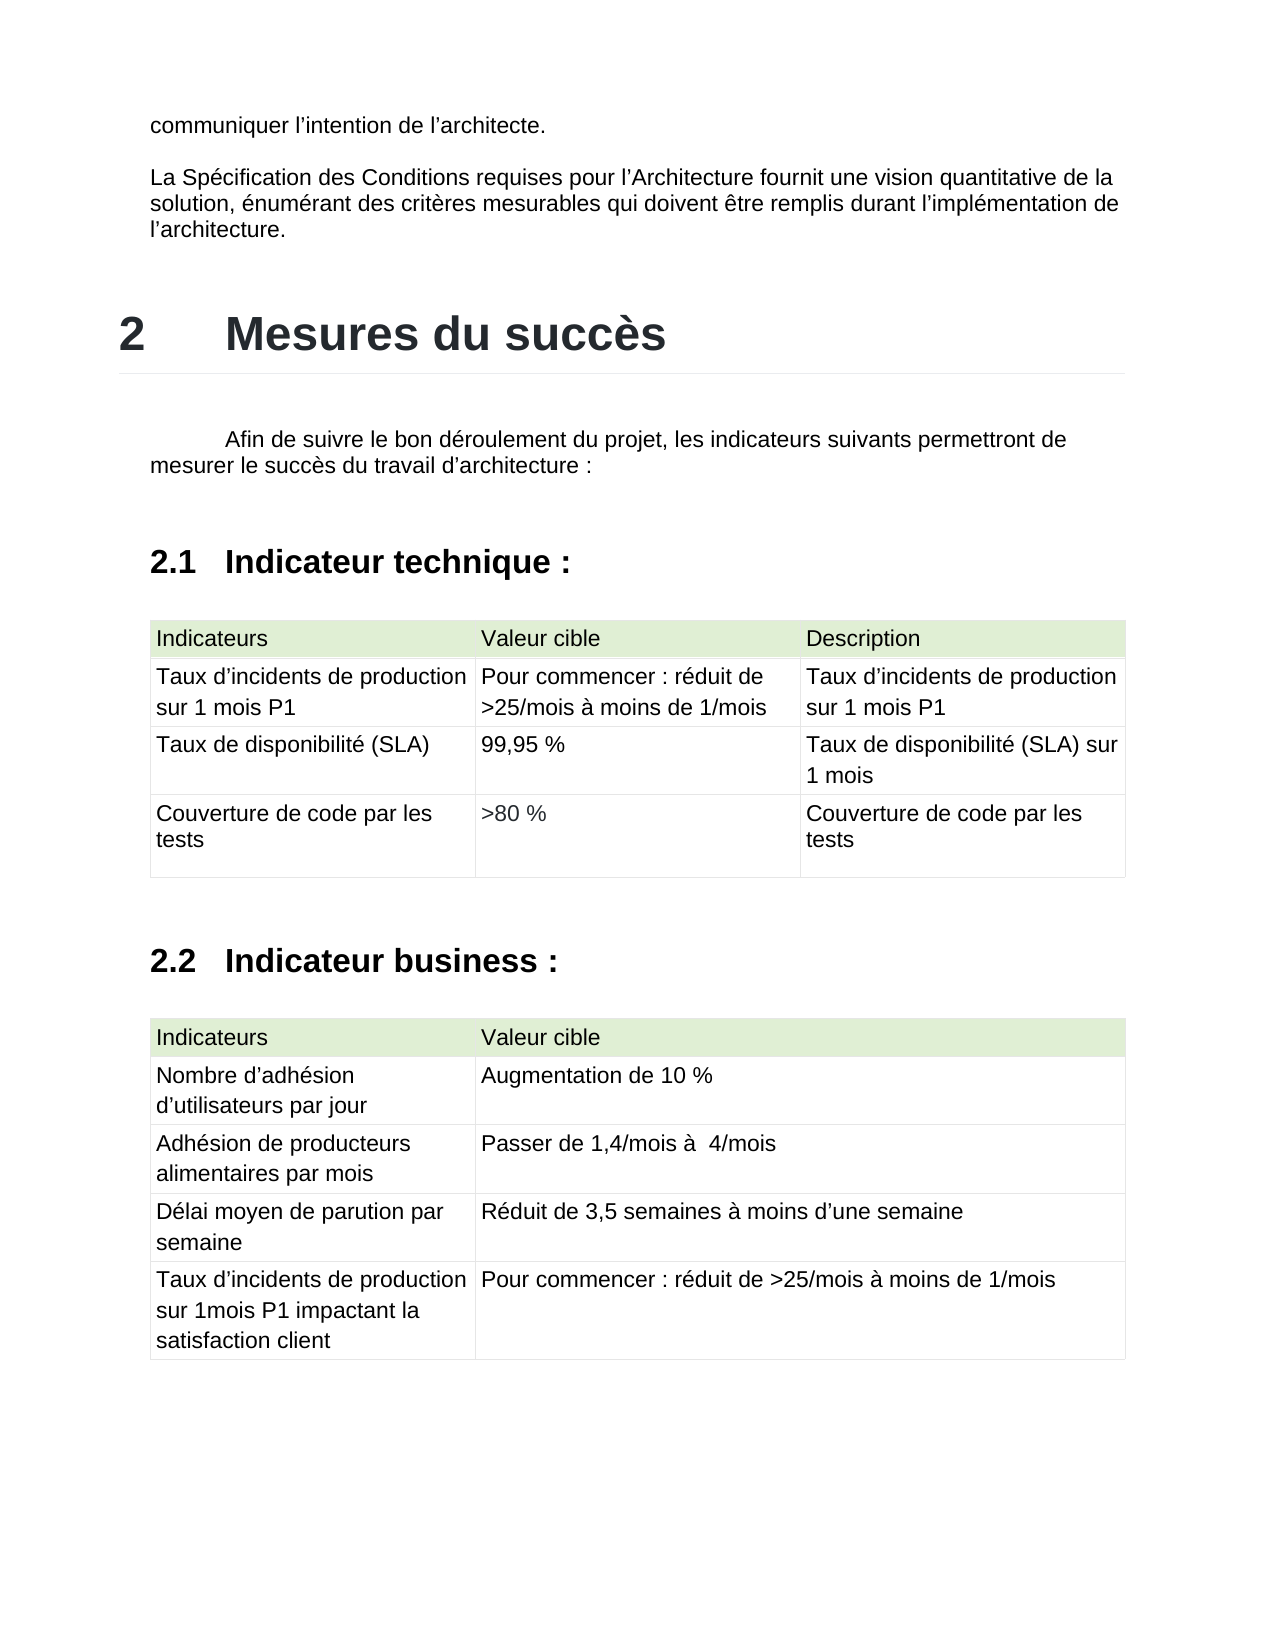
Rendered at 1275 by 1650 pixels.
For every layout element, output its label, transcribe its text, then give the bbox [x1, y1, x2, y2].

table_cell Réduit de 3,5 semaines à moins d’une semaine [476, 1194, 1125, 1261]
table_cell Taux d’incidents de production sur 1mois P1 impactant la satisfaction client [151, 1262, 475, 1359]
table_cell Couverture de code par les tests [801, 795, 1125, 877]
subtitle Indicateur business : [150, 941, 1125, 979]
table_header Valeur cible [476, 1019, 1125, 1056]
table_cell >80 % [476, 795, 800, 877]
text communiquer l’intention de l’architecte. [150, 112, 1125, 138]
table_header Indicateurs [151, 621, 475, 657]
text Afin de suivre le bon déroulement du projet, les indicateurs suivants permettront de mesurer le succès du travail d’architecture : [150, 426, 1125, 478]
table_cell Taux de disponibilité (SLA) [151, 727, 475, 794]
table_cell Pour commencer : réduit de >25/mois à moins de 1/mois [476, 1262, 1125, 1359]
table_cell Délai moyen de parution par semaine [151, 1194, 475, 1261]
table_cell 99,95 % [476, 727, 800, 794]
table_header Valeur cible [476, 621, 800, 657]
subtitle Mesures du succès [119, 305, 1125, 373]
table_header Description [801, 621, 1125, 657]
table_cell Taux d’incidents de production sur 1 mois P1 [801, 659, 1125, 726]
subtitle Indicateur technique : [150, 542, 1125, 581]
table_cell Passer de 1,4/mois à 4/mois [476, 1125, 1125, 1192]
table_header Indicateurs [151, 1019, 475, 1056]
table_cell Taux de disponibilité (SLA) sur 1 mois [801, 727, 1125, 794]
table_cell Nombre d’adhésion d’utilisateurs par jour [151, 1057, 475, 1124]
table_cell Adhésion de producteurs alimentaires par mois [151, 1125, 475, 1192]
text La Spécification des Conditions requises pour l’Architecture fournit une vision quantitative de la solution, énumérant des critères mesurables qui doivent être remplis durant l’implémentation de l’architecture. [150, 163, 1125, 243]
table_cell Augmentation de 10 % [476, 1057, 1125, 1124]
table_cell Couverture de code par les tests [151, 795, 475, 877]
table_cell Pour commencer : réduit de >25/mois à moins de 1/mois [476, 659, 800, 726]
table_cell Taux d’incidents de production sur 1 mois P1 [151, 659, 475, 726]
